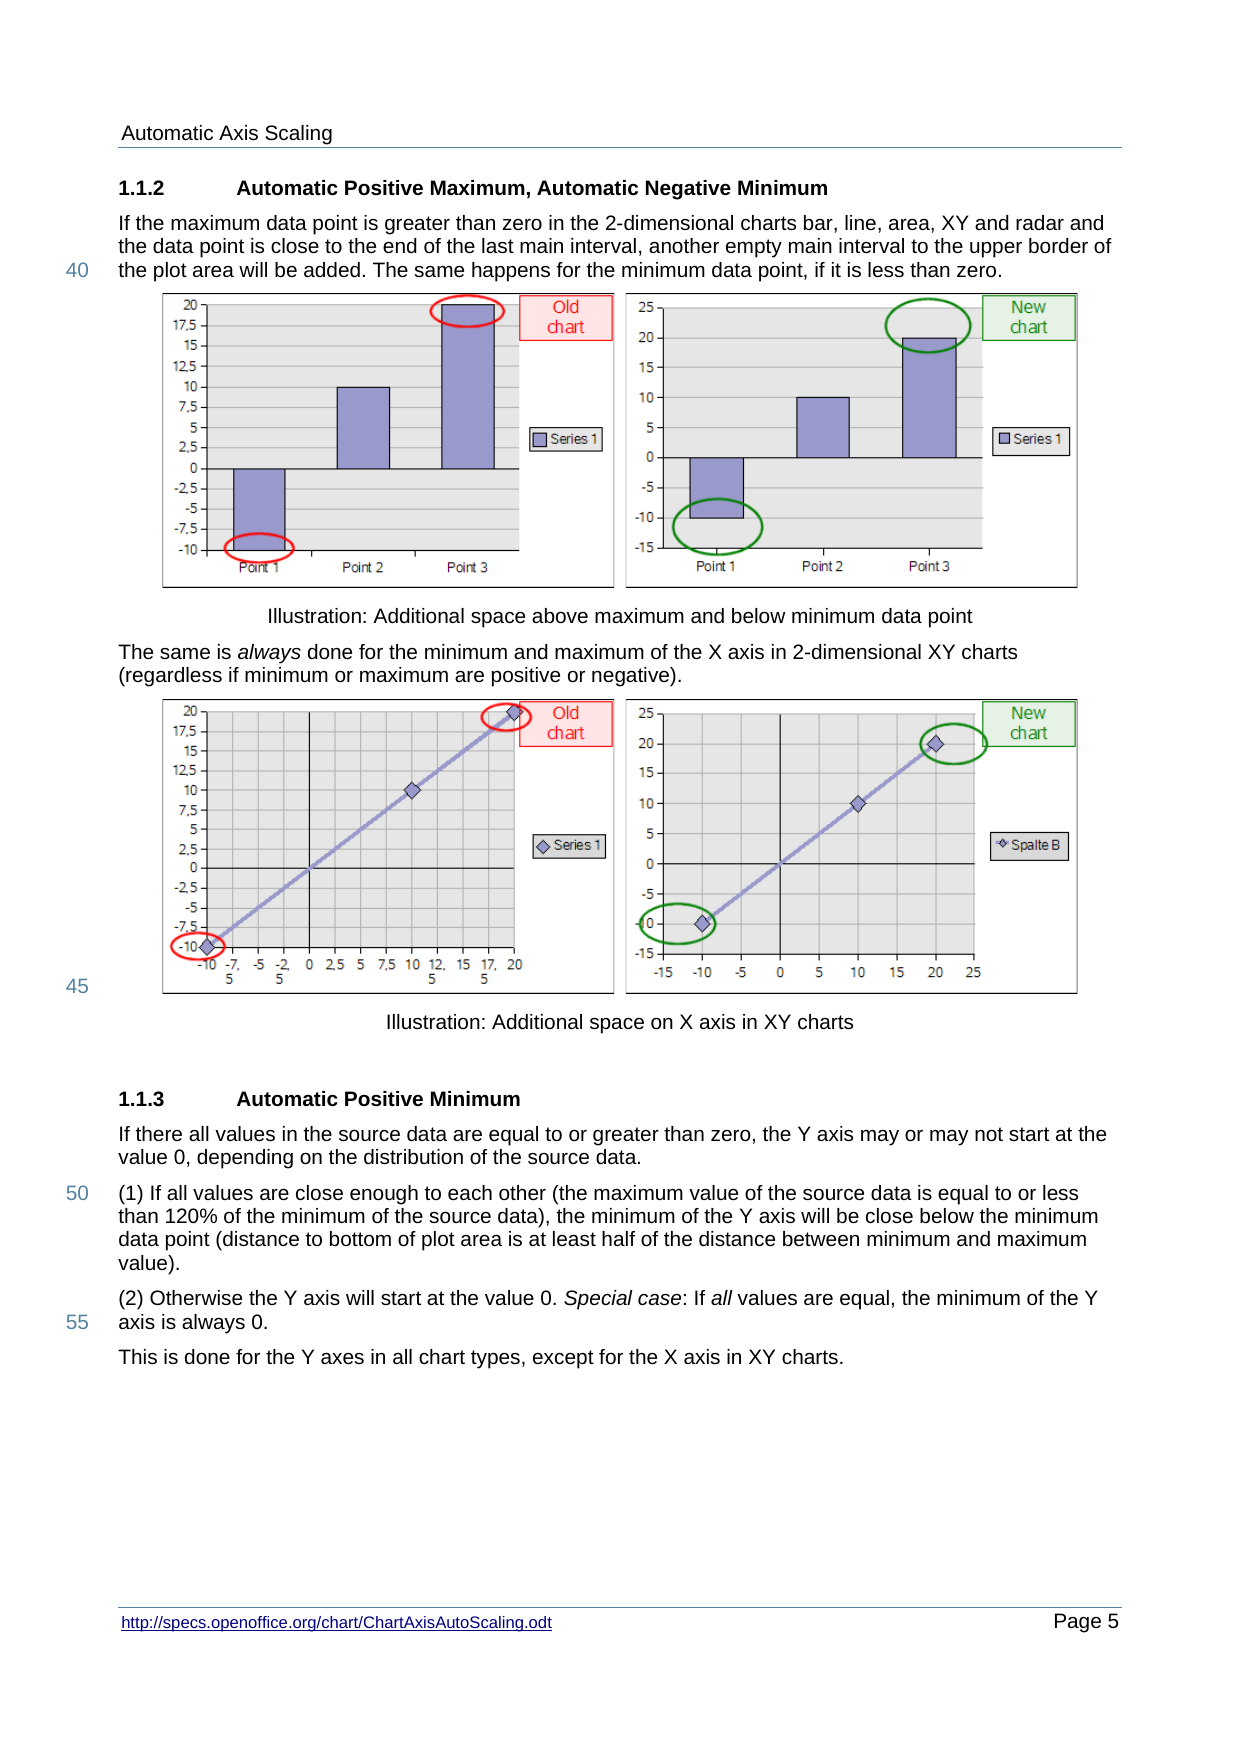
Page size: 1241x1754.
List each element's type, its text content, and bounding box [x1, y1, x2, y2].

text The same is always done for the minimum and maximum of the X axis in 2-dimensional XY charts (regardless if minimum or maximum are positive or negative). [118, 641, 1122, 687]
text (1) If all values are close enough to each other (the maximum value of the source data is equal to or less than 120% of the minimum of the source data), the minimum of the Y axis will be close below the minimum data point (distance to bottom of plot area is at least half of the distance between minimum and maximum value). [118, 1182, 1122, 1274]
text (2) Otherwise the Y axis will start at the value 0. Special case: If all values are equal, the minimum of the Y axis is always 0. [118, 1287, 1122, 1333]
picture [625, 699, 1078, 994]
text Illustration: Additional space on X axis in XY charts [118, 1011, 1122, 1034]
text If the maximum data point is greater than zero in the 2-dimensional charts bar, line, area, XY and radar and the data point is close to the end of the last main interval, another empty main interval to the upper border of the plot area will be added. The same happens for the minimum data point, if it is less than zero. [118, 212, 1122, 281]
picture [162, 293, 615, 588]
text This is done for the Y axes in all chart types, except for the X axis in XY charts. [118, 1346, 1122, 1369]
subtitle Automatic Positive Maximum, Automatic Negative Minimum [118, 177, 1122, 200]
text If there all values in the source data are equal to or greater than zero, the Y axis may or may not start at the value 0, depending on the distribution of the source data. [118, 1123, 1122, 1169]
picture [162, 699, 615, 994]
picture [625, 293, 1078, 588]
subtitle Automatic Positive Minimum [118, 1088, 1122, 1111]
text Illustration: Additional space above maximum and below minimum data point [118, 605, 1122, 628]
